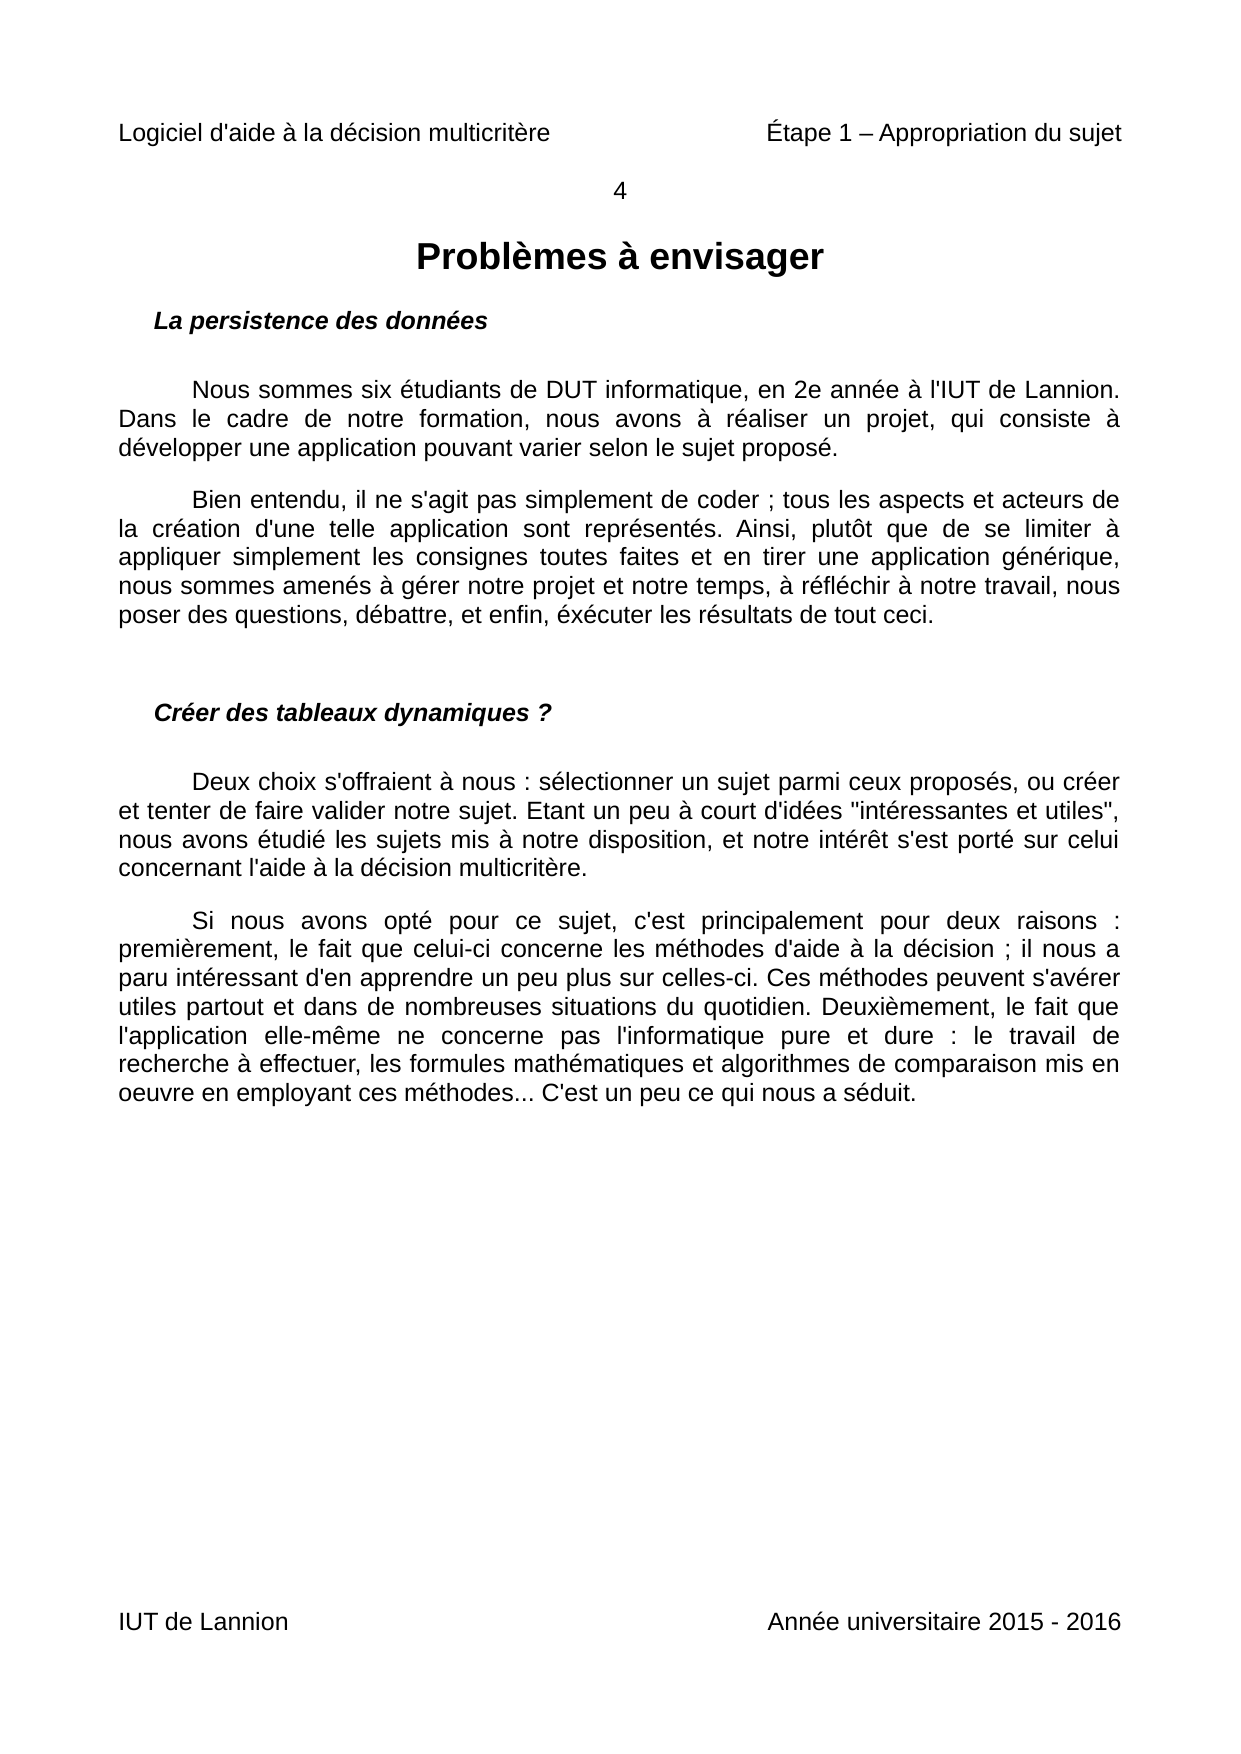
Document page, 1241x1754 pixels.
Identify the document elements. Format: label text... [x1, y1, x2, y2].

text Problèmes à envisager [118, 234, 1122, 277]
text Deux choix s'offraient à nous : sélectionner un sujet parmi ceux proposés, ou créer et tenter de faire valider notre sujet. Etant un peu à court d'idées "intéressantes et utiles", nous avons étudié les sujets mis à notre disposition, et notre intérêt s'est porté sur celui concernant l'aide à la décision multicritère. [118, 767, 1122, 882]
text Créer des tableaux dynamiques ? [153, 698, 1122, 727]
text Nous sommes six étudiants de DUT informatique, en 2e année à l'IUT de Lannion. Dans le cadre de notre formation, nous avons à réaliser un projet, qui consiste à développer une application pouvant varier selon le sujet proposé. [118, 375, 1122, 461]
text 4 [118, 176, 1122, 205]
text La persistence des données [153, 306, 1122, 334]
text Bien entendu, il ne s'agit pas simplement de coder ; tous les aspects et acteurs de la création d'une telle application sont représentés. Ainsi, plutôt que de se limiter à appliquer simplement les consignes toutes faites et en tirer une application générique, nous sommes amenés à gérer notre projet et notre temps, à réfléchir à notre travail, nous poser des questions, débattre, et enfin, éxécuter les résultats de tout ceci. [118, 485, 1122, 628]
text Si nous avons opté pour ce sujet, c'est principalement pour deux raisons : premièrement, le fait que celui-ci concerne les méthodes d'aide à la décision ; il nous a paru intéressant d'en apprendre un peu plus sur celles-ci. Ces méthodes peuvent s'avérer utiles partout et dans de nombreuses situations du quotidien. Deuxièmement, le fait que l'application elle-même ne concerne pas l'informatique pure et dure : le travail de recherche à effectuer, les formules mathématiques et algorithmes de comparaison mis en oeuvre en employant ces méthodes... C'est un peu ce qui nous a séduit. [118, 906, 1122, 1107]
